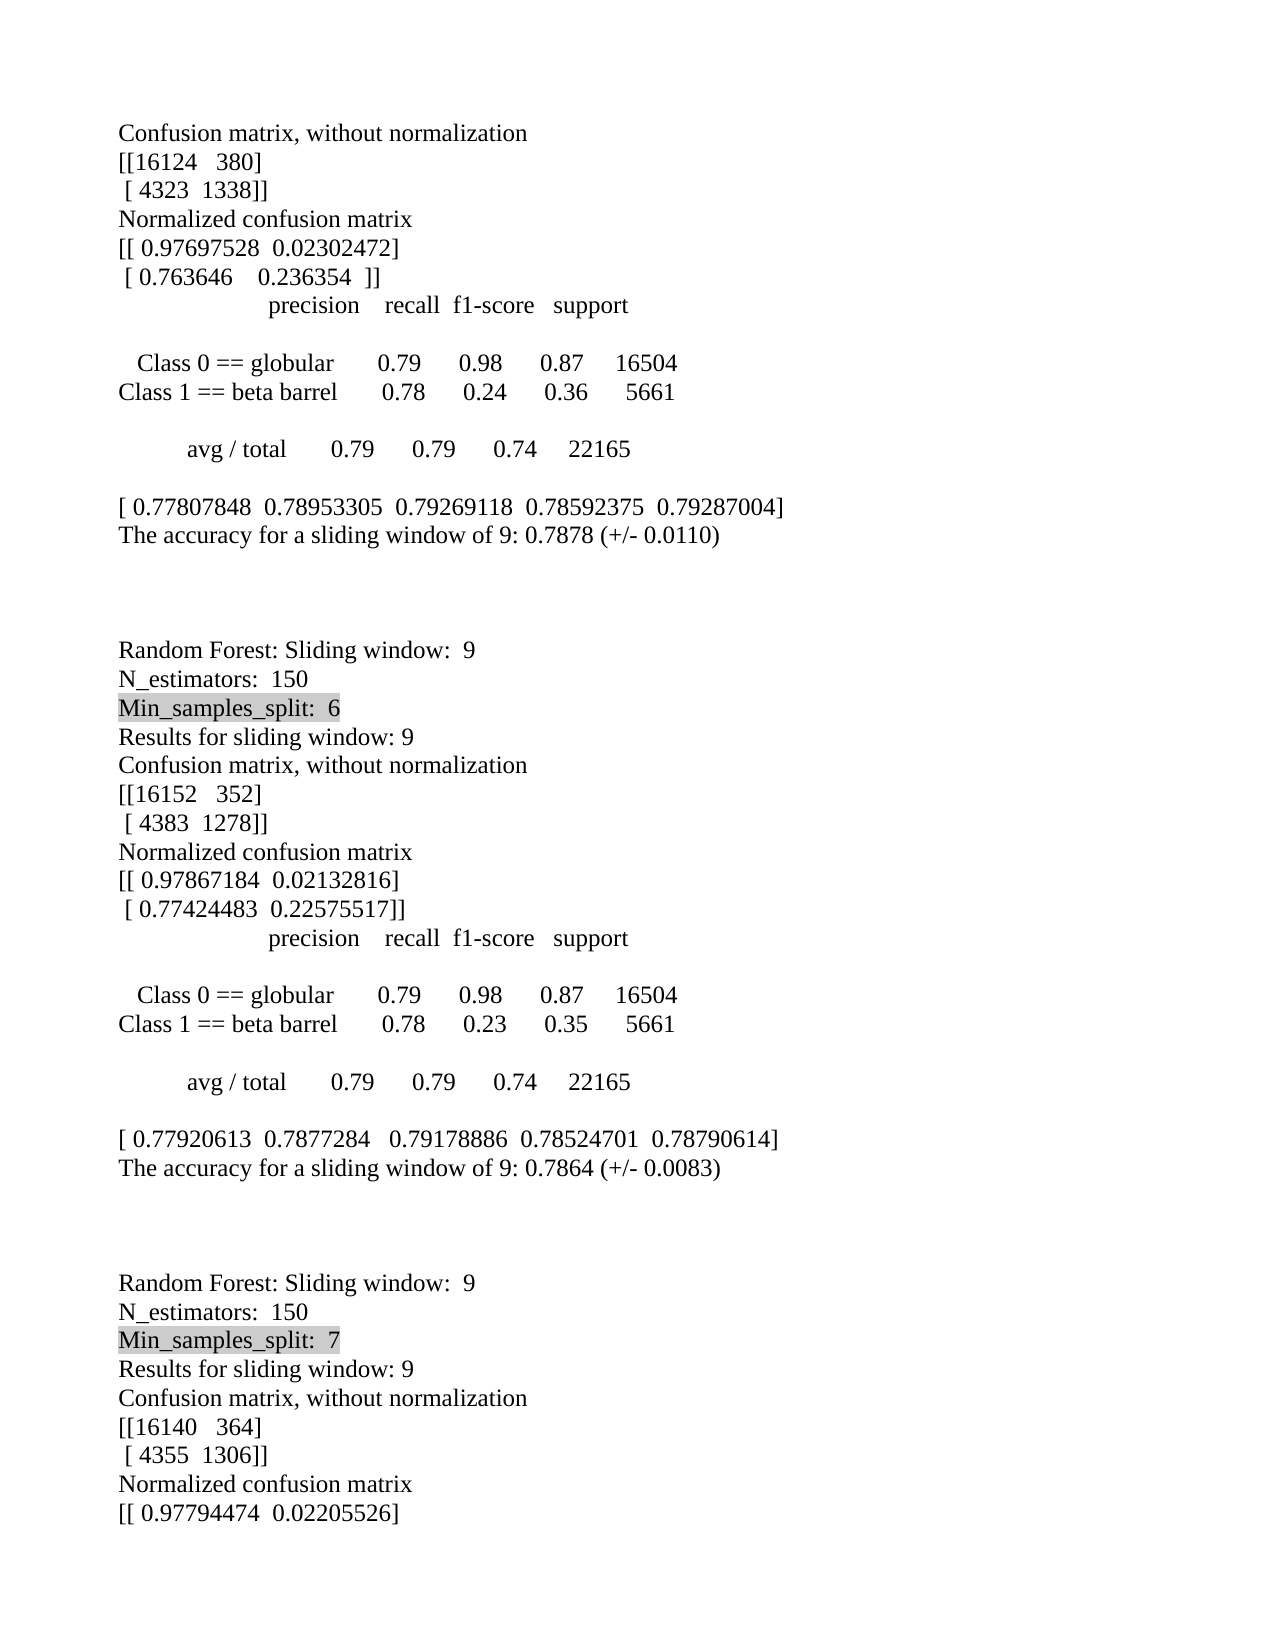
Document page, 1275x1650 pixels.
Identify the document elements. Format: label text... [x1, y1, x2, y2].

text N_estimators: 150 [118, 664, 1157, 693]
text Results for sliding window: 9 [118, 722, 1157, 751]
text Min_samples_split: 7 [118, 1326, 1157, 1354]
text Class 1 == beta barrel 0.78 0.23 0.35 5661 [118, 1009, 1157, 1038]
text Normalized confusion matrix [118, 204, 1157, 233]
text Random Forest: Sliding window: 9 [118, 636, 1157, 664]
text Min_samples_split: 6 [118, 693, 1157, 722]
text [ 0.763646 0.236354 ]] [118, 262, 1157, 291]
text Normalized confusion matrix [118, 837, 1157, 866]
text [[16140 364] [118, 1412, 1157, 1441]
text [ 0.77424483 0.22575517]] [118, 894, 1157, 923]
text Random Forest: Sliding window: 9 [118, 1268, 1157, 1297]
text [ 4323 1338]] [118, 176, 1157, 204]
text [[ 0.97867184 0.02132816] [118, 866, 1157, 894]
text [[ 0.97794474 0.02205526] [118, 1498, 1157, 1527]
text [ 4383 1278]] [118, 808, 1157, 837]
text precision recall f1-score support [118, 923, 1157, 952]
text Class 1 == beta barrel 0.78 0.24 0.36 5661 [118, 377, 1157, 406]
text Confusion matrix, without normalization [118, 118, 1157, 147]
text avg / total 0.79 0.79 0.74 22165 [118, 434, 1157, 463]
text [ 0.77920613 0.7877284 0.79178886 0.78524701 0.78790614] [118, 1124, 1157, 1153]
text [ 0.77807848 0.78953305 0.79269118 0.78592375 0.79287004] [118, 492, 1157, 521]
text [[16124 380] [118, 147, 1157, 176]
text [[ 0.97697528 0.02302472] [118, 233, 1157, 262]
text Confusion matrix, without normalization [118, 751, 1157, 779]
text Normalized confusion matrix [118, 1469, 1157, 1498]
text Confusion matrix, without normalization [118, 1383, 1157, 1412]
text precision recall f1-score support [118, 291, 1157, 319]
text The accuracy for a sliding window of 9: 0.7864 (+/- 0.0083) [118, 1153, 1157, 1182]
text Class 0 == globular 0.79 0.98 0.87 16504 [118, 348, 1157, 377]
text Results for sliding window: 9 [118, 1354, 1157, 1383]
text N_estimators: 150 [118, 1297, 1157, 1326]
text The accuracy for a sliding window of 9: 0.7878 (+/- 0.0110) [118, 521, 1157, 549]
text [ 4355 1306]] [118, 1441, 1157, 1469]
text [[16152 352] [118, 779, 1157, 808]
text avg / total 0.79 0.79 0.74 22165 [118, 1067, 1157, 1096]
text Class 0 == globular 0.79 0.98 0.87 16504 [118, 981, 1157, 1009]
